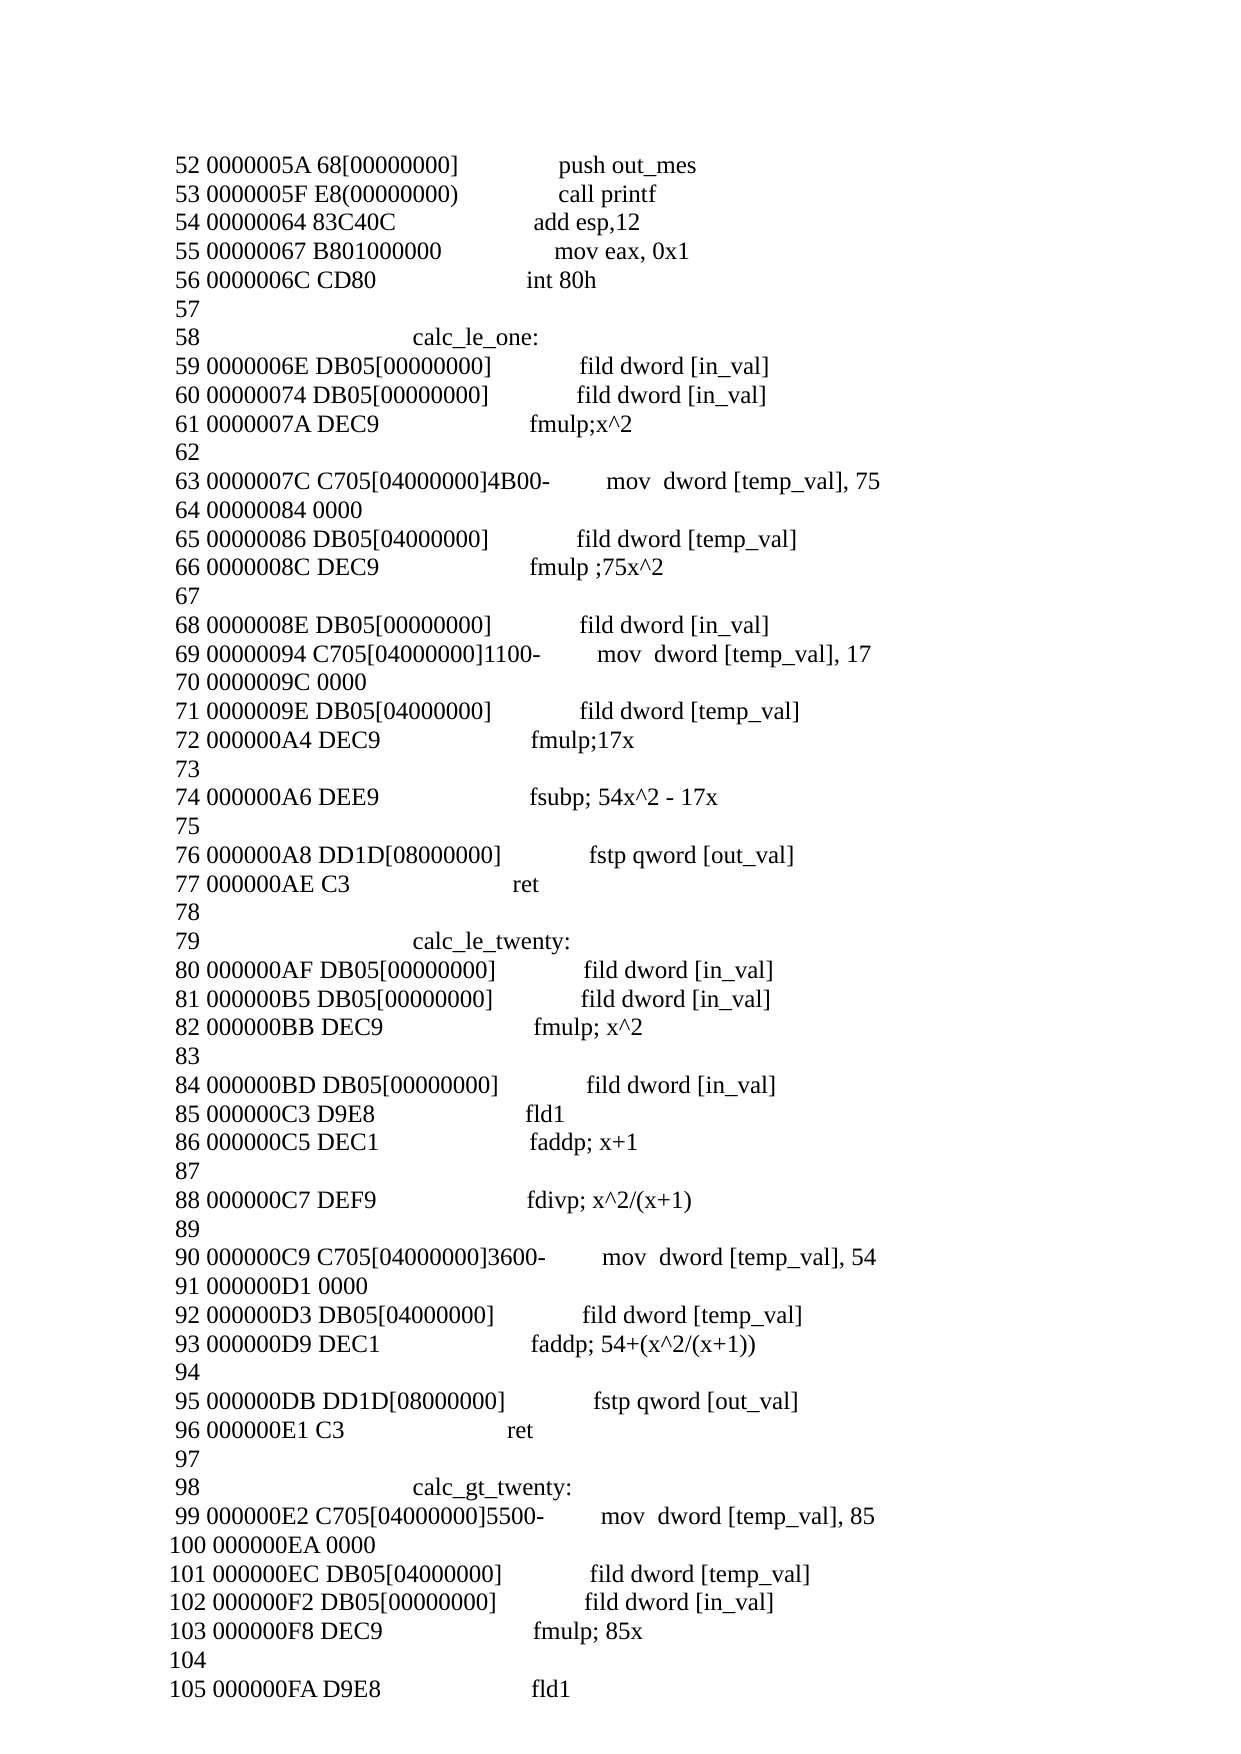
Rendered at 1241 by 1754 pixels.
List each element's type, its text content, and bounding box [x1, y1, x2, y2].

text 69 00000094 C705[04000000]1100- mov dword [temp_val], 17 [150, 639, 1108, 667]
text 52 0000005A 68[00000000] push out_mes [150, 150, 1108, 179]
text 79 calc_le_twenty: [150, 926, 1108, 955]
text 91 000000D1 0000 [150, 1271, 1108, 1300]
text 77 000000AE C3 ret [150, 869, 1108, 897]
text 102 000000F2 DB05[00000000] fild dword [in_val] [150, 1587, 1108, 1616]
text 53 0000005F E8(00000000) call printf [150, 179, 1108, 207]
text 72 000000A4 DEC9 fmulp;17x [150, 725, 1108, 754]
text 73 [150, 754, 1108, 782]
text 80 000000AF DB05[00000000] fild dword [in_val] [150, 955, 1108, 984]
text 89 [150, 1214, 1108, 1242]
text 63 0000007C C705[04000000]4B00- mov dword [temp_val], 75 [150, 466, 1108, 495]
text 58 calc_le_one: [150, 322, 1108, 351]
text 74 000000A6 DEE9 fsubp; 54x^2 - 17x [150, 782, 1108, 811]
text 59 0000006E DB05[00000000] fild dword [in_val] [150, 351, 1108, 380]
text 71 0000009E DB05[04000000] fild dword [temp_val] [150, 696, 1108, 725]
text 86 000000C5 DEC1 faddp; x+1 [150, 1127, 1108, 1156]
text 65 00000086 DB05[04000000] fild dword [temp_val] [150, 524, 1108, 552]
text 101 000000EC DB05[04000000] fild dword [temp_val] [150, 1559, 1108, 1587]
text 87 [150, 1156, 1108, 1185]
text 105 000000FA D9E8 fld1 [150, 1674, 1108, 1702]
text 103 000000F8 DEC9 fmulp; 85x [150, 1616, 1108, 1645]
text 81 000000B5 DB05[00000000] fild dword [in_val] [150, 984, 1108, 1012]
text 88 000000C7 DEF9 fdivp; x^2/(x+1) [150, 1185, 1108, 1214]
text 93 000000D9 DEC1 faddp; 54+(x^2/(x+1)) [150, 1329, 1108, 1357]
text 100 000000EA 0000 [150, 1530, 1108, 1559]
text 76 000000A8 DD1D[08000000] fstp qword [out_val] [150, 840, 1108, 869]
text 54 00000064 83C40C add esp,12 [150, 207, 1108, 236]
text 57 [150, 294, 1108, 322]
text 78 [150, 897, 1108, 926]
text 94 [150, 1357, 1108, 1386]
text 60 00000074 DB05[00000000] fild dword [in_val] [150, 380, 1108, 409]
text 84 000000BD DB05[00000000] fild dword [in_val] [150, 1070, 1108, 1099]
text 70 0000009C 0000 [150, 667, 1108, 696]
text 90 000000C9 C705[04000000]3600- mov dword [temp_val], 54 [150, 1242, 1108, 1271]
text 66 0000008C DEC9 fmulp ;75x^2 [150, 552, 1108, 581]
text 85 000000C3 D9E8 fld1 [150, 1099, 1108, 1127]
text 96 000000E1 C3 ret [150, 1415, 1108, 1444]
text 75 [150, 811, 1108, 840]
text 55 00000067 B801000000 mov eax, 0x1 [150, 236, 1108, 265]
text 68 0000008E DB05[00000000] fild dword [in_val] [150, 610, 1108, 639]
text 64 00000084 0000 [150, 495, 1108, 524]
text 56 0000006C CD80 int 80h [150, 265, 1108, 294]
text 95 000000DB DD1D[08000000] fstp qword [out_val] [150, 1386, 1108, 1415]
text 99 000000E2 C705[04000000]5500- mov dword [temp_val], 85 [150, 1501, 1108, 1530]
text 83 [150, 1041, 1108, 1070]
text 82 000000BB DEC9 fmulp; x^2 [150, 1012, 1108, 1041]
text 61 0000007A DEC9 fmulp;x^2 [150, 409, 1108, 437]
text 104 [150, 1645, 1108, 1674]
text 97 [150, 1444, 1108, 1472]
text 67 [150, 581, 1108, 610]
text 62 [150, 437, 1108, 466]
text 92 000000D3 DB05[04000000] fild dword [temp_val] [150, 1300, 1108, 1329]
text 98 calc_gt_twenty: [150, 1472, 1108, 1501]
